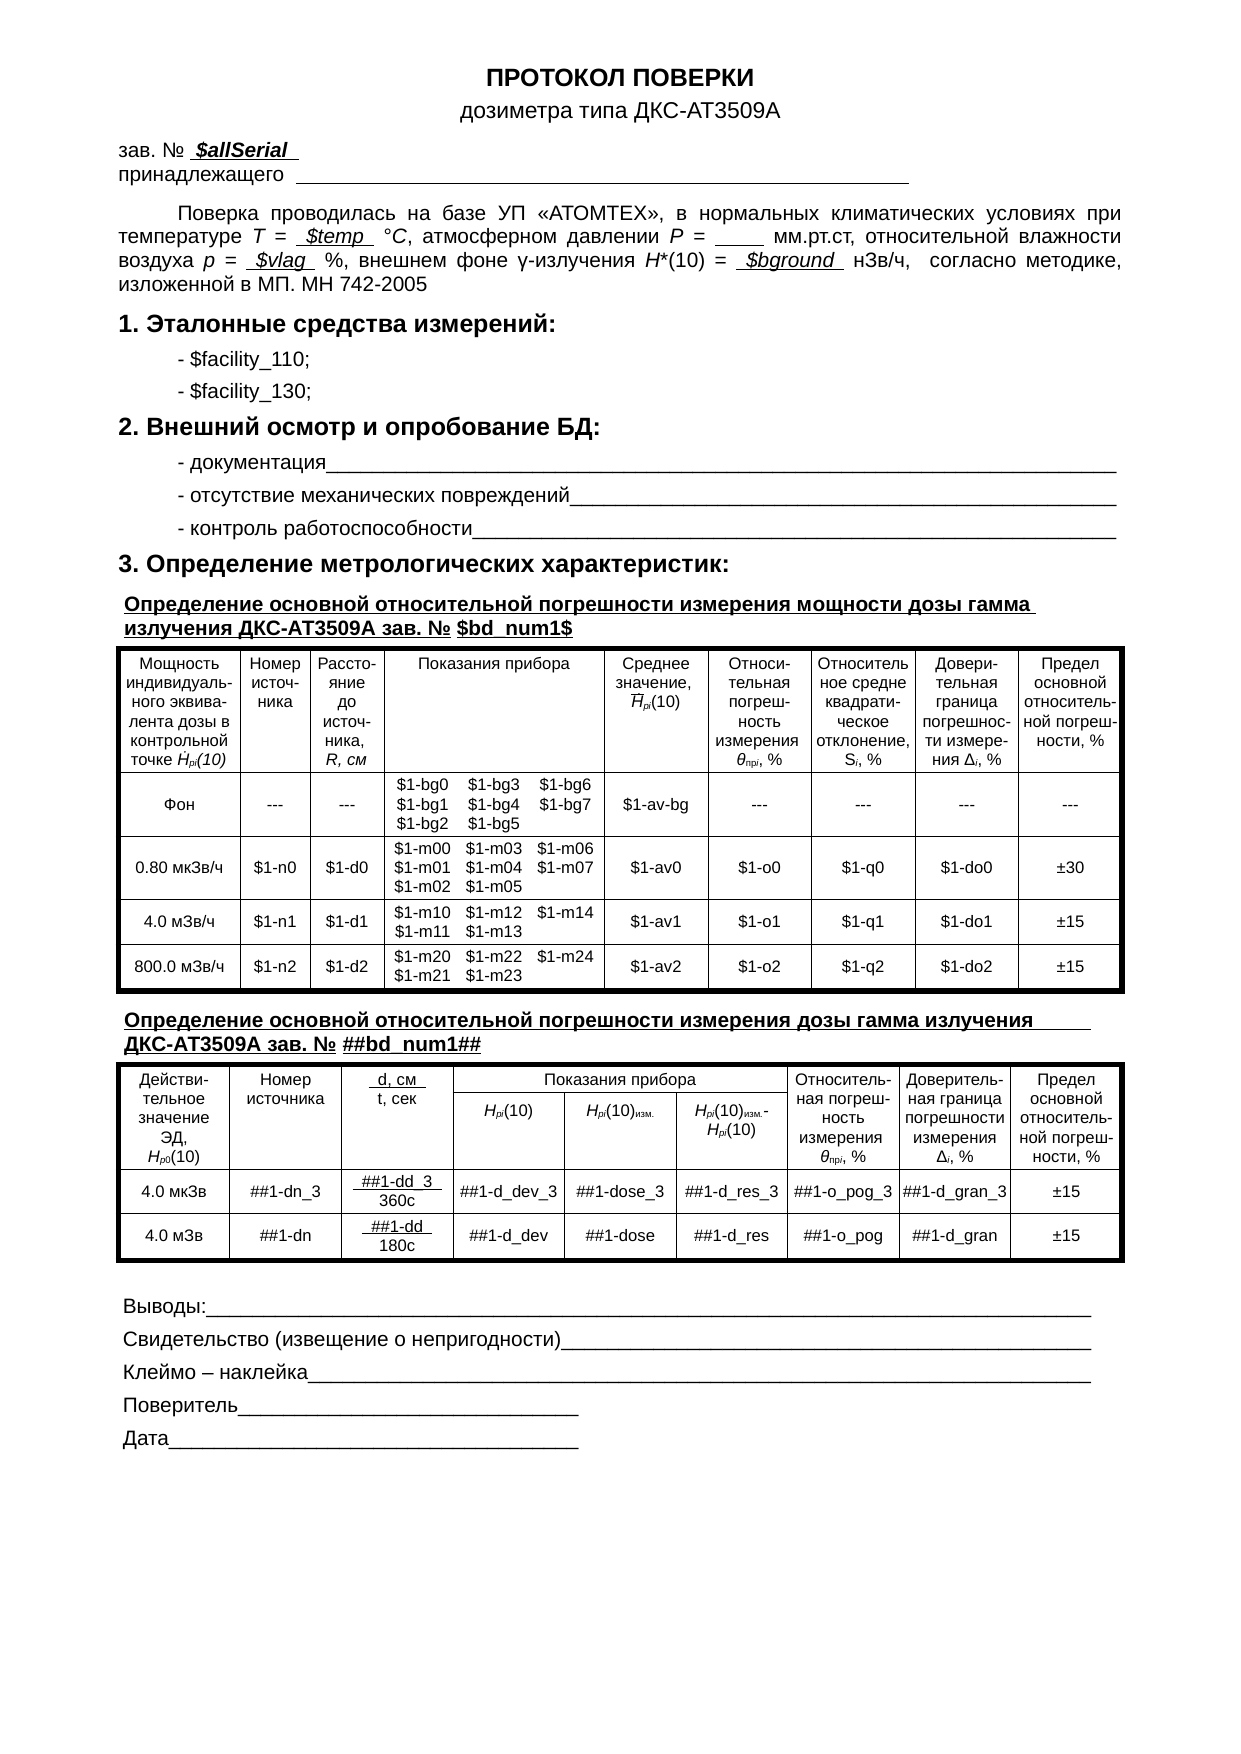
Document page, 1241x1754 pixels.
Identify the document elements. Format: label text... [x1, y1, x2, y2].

table_cell Номер источ-ника [241, 651, 310, 772]
table_cell ##1-d_gran [900, 1214, 1010, 1258]
text 3. Определение метрологических характеристик: [118, 549, 1122, 577]
table_cell ##1-dn_3 [230, 1170, 341, 1213]
table_cell Дата [118, 1422, 1122, 1454]
table_cell Номер источника [230, 1067, 341, 1169]
table_cell --- [241, 773, 310, 836]
table_cell $1-n2 [241, 945, 310, 988]
table_cell $1-av0 [605, 837, 708, 899]
table_cell Свидетельство (извещение о непригодности) [118, 1323, 1122, 1356]
table_cell ##1-dose [565, 1214, 676, 1258]
table_cell Hpi(10)изм.-Hpi(10) [677, 1093, 787, 1169]
table_cell $1-do1 [916, 900, 1018, 944]
table_cell Относитель-ная погреш-ность измерения θпрi, % [788, 1067, 899, 1169]
table_cell ##1-dn [230, 1214, 341, 1258]
table_cell $1-q1 [812, 900, 915, 944]
table_cell ##1-d_dev [454, 1214, 564, 1258]
table_cell ##1-d_dev_3 [454, 1170, 564, 1213]
table_cell d, см t, сек [342, 1067, 453, 1169]
table_cell Показания прибора [385, 651, 604, 772]
table_cell ##1-dd 180c [342, 1214, 453, 1258]
table_cell Мощность индивидуаль-ного эквива-лента дозы в контрольной точке Ḣpi(10) [121, 651, 240, 772]
table_cell ##1-dose_3 [565, 1170, 676, 1213]
text дозиметра типа ДКС-АТ3509A [118, 97, 1122, 124]
text - $facility_110; [118, 346, 1122, 370]
table_cell 4.0 мЗв [121, 1214, 229, 1258]
table_cell $1-m20 $1-m21 $1-m22 $1-m23 $1-m24 [385, 945, 604, 988]
table_cell $1-q2 [812, 945, 915, 988]
table_cell $1-d1 [311, 900, 384, 944]
table_cell 4.0 мЗв/ч [121, 900, 240, 944]
table_cell $1-o0 [709, 837, 811, 899]
text - отсутствие механических повреждений [118, 483, 1122, 507]
table_cell $1-n0 [241, 837, 310, 899]
table_cell $1-do0 [916, 837, 1018, 899]
table_cell ##1-d_gran_3 [900, 1170, 1010, 1213]
table_cell 0.80 мкЗв/ч [121, 837, 240, 899]
text 1. Эталонные средства измерений: [118, 309, 1122, 337]
table_cell ±15 [1011, 1170, 1119, 1213]
table_cell $1-bg0 $1-bg1 $1-bg2 $1-bg3 $1-bg4 $1-bg5 $1-bg6 $1-bg7 [385, 773, 604, 836]
table_cell Показания прибора [454, 1067, 787, 1092]
table_cell Hpi(10) [454, 1093, 564, 1169]
table_cell 800.0 мЗв/ч [121, 945, 240, 988]
table_cell --- [916, 773, 1018, 836]
table_cell Довери-тельная граница погрешнос-ти измере-ния Δi, % [916, 651, 1018, 772]
text принадлежащего . . [118, 162, 1122, 186]
table_cell Hpi(10)изм. [565, 1093, 676, 1169]
table_cell --- [1019, 773, 1119, 836]
table_header Выводы: [118, 1290, 1122, 1323]
table_cell $1-o1 [709, 900, 811, 944]
table_cell ##1-d_res [677, 1214, 787, 1258]
table_cell Действи-тельное значение ЭД, Hp0(10) [121, 1067, 229, 1169]
table_cell $1-d2 [311, 945, 384, 988]
table_cell $1-q0 [812, 837, 915, 899]
text зав. № $allSerial . [118, 138, 1122, 162]
table_cell Рассто-яние до источ-ника, R, см [311, 651, 384, 772]
table_cell ±15 [1019, 945, 1119, 988]
table_cell $1-n1 [241, 900, 310, 944]
text 2. Внешний осмотр и опробование БД: [118, 412, 1122, 441]
table_cell $1-av1 [605, 900, 708, 944]
text Поверка проводилась на базе УП «АТОМТЕХ», в нормальных климатических условиях при температуре Т = $temp °С, атмосферном давлении Р = мм.рт.ст, относительной влажности воздуха р = $vlag %, внешнем фоне γ-излучения H*(10) = $bground нЗв/ч, согласно методике, изложенной в МП. МН 742-2005 [118, 200, 1122, 296]
table_cell Относи-тельная погреш-ность измерения θпрi, % [709, 651, 811, 772]
table_cell Клеймо – наклейка [118, 1356, 1122, 1389]
table_cell Предел основной относитель-ной погреш-ности, % [1019, 651, 1119, 772]
table_cell Фон [121, 773, 240, 836]
table_cell $1-m10 $1-m11 $1-m12 $1-m13 $1-m14 [385, 900, 604, 944]
table_cell ##1-o_pog [788, 1214, 899, 1258]
table_cell Предел основной относитель-ной погреш-ности, % [1011, 1067, 1119, 1169]
table_cell --- [812, 773, 915, 836]
table_cell 4.0 мкЗв [121, 1170, 229, 1213]
text ПРОТОКОЛ ПОВЕРКИ [118, 62, 1122, 91]
table_cell $1-m00 $1-m01 $1-m02 $1-m03 $1-m04 $1-m05 $1-m06 $1-m07 [385, 837, 604, 899]
text - контроль работоспособности [118, 516, 1122, 540]
table_cell ±15 [1019, 900, 1119, 944]
table_cell Доверитель-ная граница погрешности измерения Δi, % [900, 1067, 1010, 1169]
table_cell $1-d0 [311, 837, 384, 899]
table_cell Среднее значение, Ḣpi(10) [605, 651, 708, 772]
table_cell ##1-o_pog_3 [788, 1170, 899, 1213]
table_cell $1-do2 [916, 945, 1018, 988]
table_cell Поверитель [118, 1389, 1122, 1422]
table_cell $1-av2 [605, 945, 708, 988]
table_cell ##1-dd_3 360c [342, 1170, 453, 1213]
table_header Определение основной относительной погрешности измерения дозы гамма излучения ДКС-АТ3509A зав. № ##bd_num1## [118, 994, 1122, 1062]
table_cell ±15 [1011, 1214, 1119, 1258]
table_cell ##1-d_res_3 [677, 1170, 787, 1213]
table_cell Относительное средне квадрати-ческое отклонение, Si, % [812, 651, 915, 772]
text - $facility_130; [118, 379, 1122, 403]
table_cell --- [311, 773, 384, 836]
table_cell $1-o2 [709, 945, 811, 988]
table_cell --- [709, 773, 811, 836]
table_header Определение основной относительной погрешности измерения мощности дозы гамма излучения ДКС-АТ3509A зав. № $bd_num1$ [118, 578, 1122, 646]
table_cell $1-av-bg [605, 773, 708, 836]
text - документация [118, 450, 1122, 474]
table_cell ±30 [1019, 837, 1119, 899]
